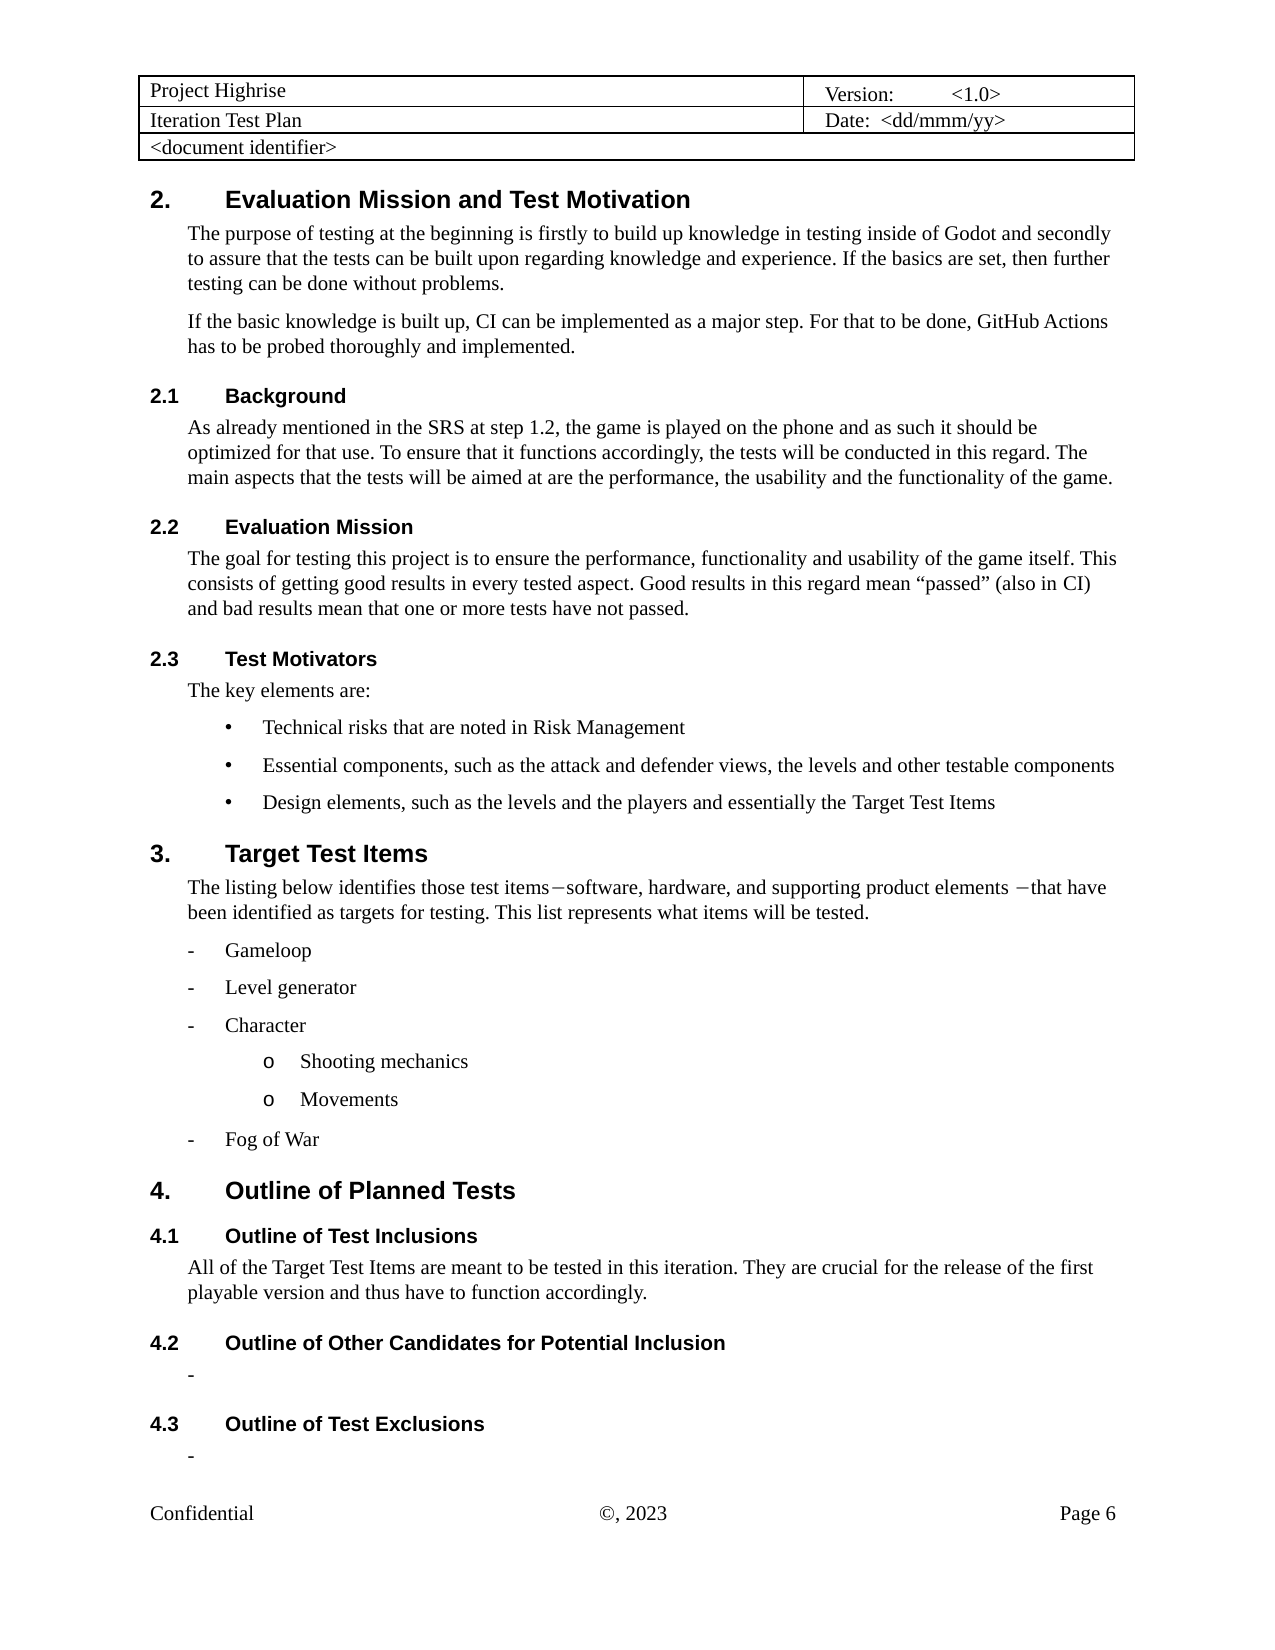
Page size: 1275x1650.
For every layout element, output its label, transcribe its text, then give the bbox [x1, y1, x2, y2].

text The goal for testing this project is to ensure the performance, functionality and usability of the game itself. This consists of getting good results in every tested aspect. Good results in this regard mean “passed” (also in CI) and bad results mean that one or more tests have not passed. [187, 545, 1125, 620]
text As already mentioned in the SRS at step 1.2, the game is played on the phone and as such it should be optimized for that use. To ensure that it functions accordingly, the tests will be conducted in this regard. The main aspects that the tests will be aimed at are the performance, the usability and the functionality of the game. [187, 414, 1125, 489]
list Essential components, such as the attack and defender views, the levels and other testable components [225, 752, 1125, 777]
list Technical risks that are noted in Risk Management [225, 714, 1125, 739]
subtitle Test Motivators [150, 645, 1125, 670]
text If the basic knowledge is built up, CI can be implemented as a major step. For that to be done, GitHub Actions has to be probed thoroughly and implemented. [187, 308, 1125, 358]
text The purpose of testing at the beginning is firstly to build up knowledge in testing inside of Godot and secondly to assure that the tests can be built upon regarding knowledge and experience. If the basics are set, then further testing can be done without problems. [187, 220, 1125, 295]
subtitle Outline of Planned Tests [150, 1176, 1125, 1204]
text The key elements are: [187, 677, 1125, 702]
text All of the Target Test Items are meant to be tested in this iteration. They are crucial for the release of the first playable version and thus have to function accordingly. [187, 1254, 1125, 1304]
subtitle Target Test Items [150, 839, 1125, 868]
list Design elements, such as the levels and the players and essentially the Target Test Items [225, 789, 1125, 814]
subtitle Outline of Test Inclusions [150, 1223, 1125, 1248]
text - [187, 1442, 1125, 1467]
list Character [187, 1012, 1125, 1037]
list Movements [262, 1087, 1125, 1113]
list Gameloop [187, 937, 1125, 962]
list Shooting mechanics [262, 1049, 1125, 1075]
text The listing below identifies those test itemssoftware, hardware, and supporting product elements that have been identified as targets for testing. This list represents what items will be tested. [187, 874, 1125, 924]
subtitle Evaluation Mission [150, 514, 1125, 539]
text - [187, 1361, 1125, 1386]
list Level generator [187, 974, 1125, 999]
subtitle Outline of Test Exclusions [150, 1411, 1125, 1436]
list Fog of War [187, 1126, 1125, 1151]
subtitle Outline of Other Candidates for Potential Inclusion [150, 1329, 1125, 1354]
subtitle Background [150, 383, 1125, 408]
subtitle Evaluation Mission and Test Motivation [150, 185, 1125, 214]
